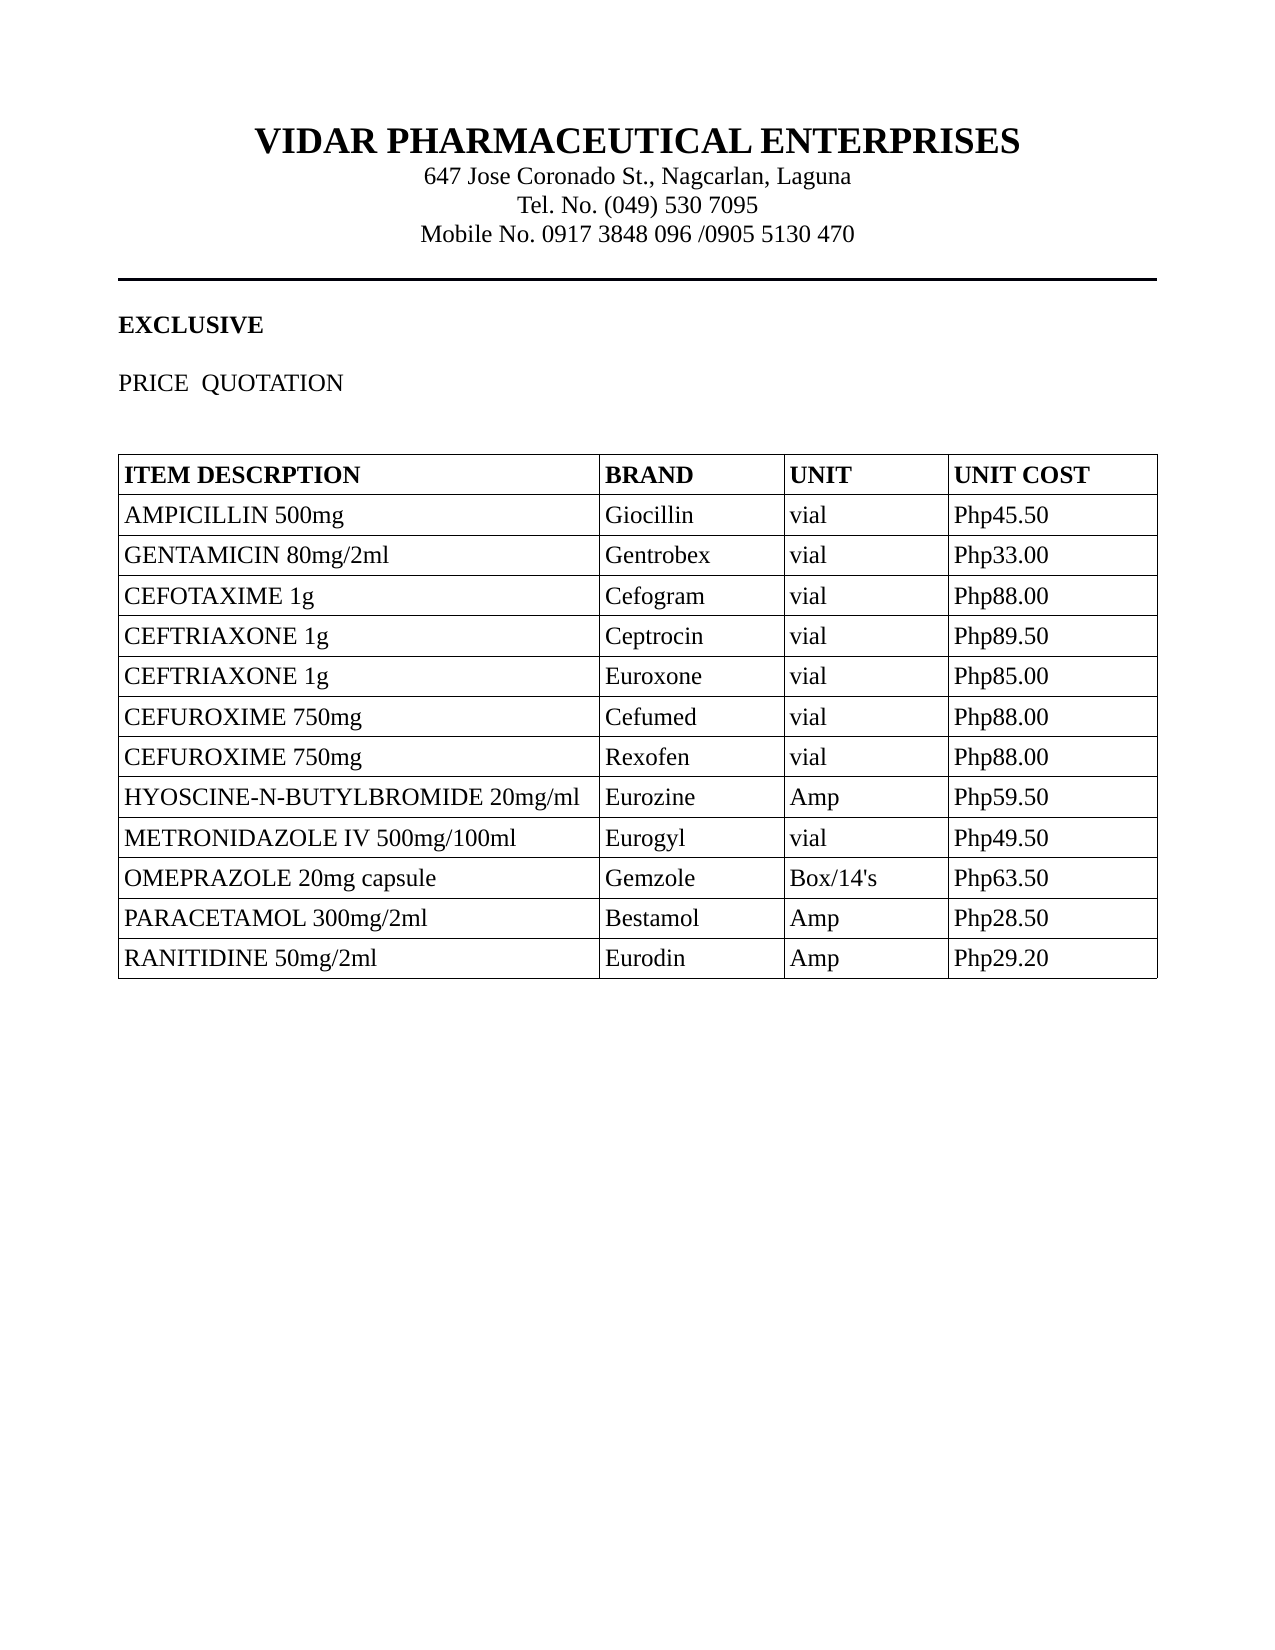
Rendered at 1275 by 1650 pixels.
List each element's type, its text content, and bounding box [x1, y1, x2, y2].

text Tel. No. (049) 530 7095 [118, 190, 1157, 219]
table_cell CEFOTAXIME 1g [119, 576, 599, 615]
table_cell OMEPRAZOLE 20mg capsule [119, 858, 599, 897]
table_cell Eurogyl [600, 818, 784, 857]
text VIDAR PHARMACEUTICAL ENTERPRISES [118, 118, 1157, 161]
table_cell PARACETAMOL 300mg/2ml [119, 899, 599, 938]
text Mobile No. 0917 3848 096 /0905 5130 470 [118, 219, 1157, 247]
table_cell Php33.00 [949, 536, 1157, 575]
table_cell Php88.00 [949, 576, 1157, 615]
table_cell vial [785, 818, 948, 857]
table_cell Php59.50 [949, 777, 1157, 817]
table_cell Amp [785, 899, 948, 938]
table_cell Eurozine [600, 777, 784, 817]
text PRICE QUOTATION [118, 368, 1157, 396]
table_cell CEFUROXIME 750mg [119, 697, 599, 736]
table_header BRAND [600, 455, 784, 494]
table_cell Cefogram [600, 576, 784, 615]
table_cell Gemzole [600, 858, 784, 897]
table_cell Bestamol [600, 899, 784, 938]
table_cell Php28.50 [949, 899, 1157, 938]
table_cell Php88.00 [949, 697, 1157, 736]
table_cell vial [785, 495, 948, 534]
table_cell Amp [785, 777, 948, 817]
table_cell AMPICILLIN 500mg [119, 495, 599, 534]
table_cell Amp [785, 939, 948, 978]
table_cell CEFUROXIME 750mg [119, 737, 599, 776]
table_cell vial [785, 576, 948, 615]
table_cell Php88.00 [949, 737, 1157, 776]
table_cell Gentrobex [600, 536, 784, 575]
table_cell GENTAMICIN 80mg/2ml [119, 536, 599, 575]
table_cell Php85.00 [949, 657, 1157, 696]
table_cell vial [785, 737, 948, 776]
table_cell RANITIDINE 50mg/2ml [119, 939, 599, 978]
table_cell Php89.50 [949, 616, 1157, 656]
table_cell Php63.50 [949, 858, 1157, 897]
table_cell vial [785, 616, 948, 656]
table_cell Rexofen [600, 737, 784, 776]
table_cell HYOSCINE-N-BUTYLBROMIDE 20mg/ml [119, 777, 599, 817]
text EXCLUSIVE [118, 310, 1157, 339]
table_cell Euroxone [600, 657, 784, 696]
table_cell vial [785, 536, 948, 575]
table_header ITEM DESCRPTION [119, 455, 599, 494]
table_cell Eurodin [600, 939, 784, 978]
table_cell vial [785, 657, 948, 696]
text 647 Jose Coronado St., Nagcarlan, Laguna [118, 161, 1157, 190]
table_cell CEFTRIAXONE 1g [119, 657, 599, 696]
table_cell METRONIDAZOLE IV 500mg/100ml [119, 818, 599, 857]
table_cell Ceptrocin [600, 616, 784, 656]
table_cell Cefumed [600, 697, 784, 736]
table_header UNIT COST [949, 455, 1157, 494]
table_cell Php45.50 [949, 495, 1157, 534]
table_header UNIT [785, 455, 948, 494]
table_cell Giocillin [600, 495, 784, 534]
table_cell CEFTRIAXONE 1g [119, 616, 599, 656]
table_cell Php29.20 [949, 939, 1157, 978]
table_cell vial [785, 697, 948, 736]
table_cell Php49.50 [949, 818, 1157, 857]
table_cell Box/14's [785, 858, 948, 897]
